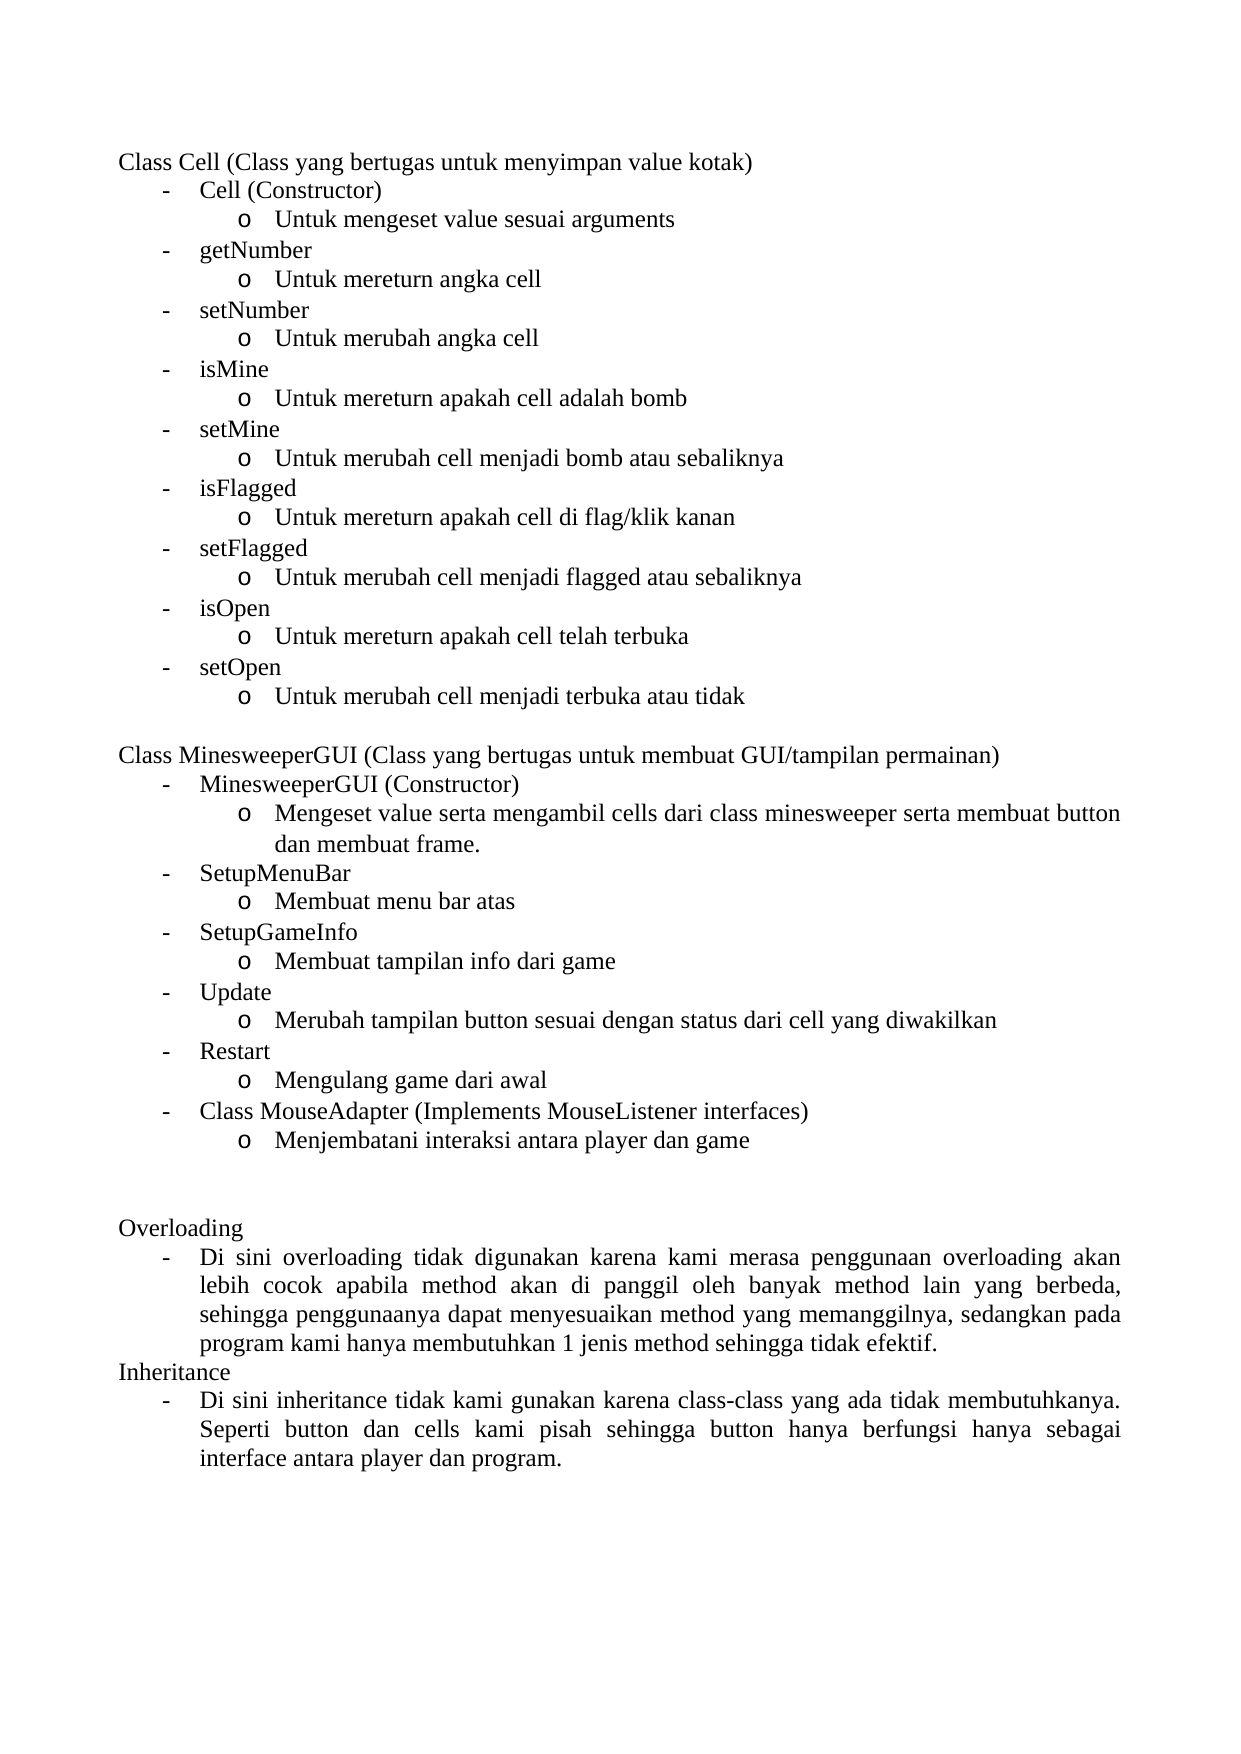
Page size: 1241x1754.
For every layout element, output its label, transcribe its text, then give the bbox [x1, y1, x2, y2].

list MinesweeperGUI (Constructor) [162, 769, 1122, 798]
list Untuk mereturn angka cell [237, 264, 1122, 295]
list Di sini inheritance tidak kami gunakan karena class-class yang ada tidak membutuhkanya. Seperti button dan cells kami pisah sehingga button hanya berfungsi hanya sebagai interface antara player dan program. [162, 1386, 1122, 1472]
list Update [162, 977, 1122, 1006]
list getNumber [162, 235, 1122, 264]
list Restart [162, 1036, 1122, 1065]
list Untuk merubah cell menjadi flagged atau sebaliknya [237, 562, 1122, 593]
list Membuat tampilan info dari game [237, 946, 1122, 977]
text Overloading [118, 1213, 1122, 1242]
list Untuk merubah cell menjadi terbuka atau tidak [237, 681, 1122, 712]
list Merubah tampilan button sesuai dengan status dari cell yang diwakilkan [237, 1006, 1122, 1036]
list isFlagged [162, 473, 1122, 502]
list SetupMenuBar [162, 858, 1122, 886]
list setNumber [162, 295, 1122, 323]
list Untuk mengeset value sesuai arguments [237, 204, 1122, 235]
list Cell (Constructor) [162, 176, 1122, 204]
list Untuk mereturn apakah cell di flag/klik kanan [237, 502, 1122, 533]
text Class Cell (Class yang bertugas untuk menyimpan value kotak) [118, 147, 1122, 176]
list Class MouseAdapter (Implements MouseListener interfaces) [162, 1096, 1122, 1125]
list Membuat menu bar atas [237, 886, 1122, 917]
list SetupGameInfo [162, 917, 1122, 946]
list Menjembatani interaksi antara player dan game [237, 1125, 1122, 1156]
list setFlagged [162, 533, 1122, 562]
list Untuk mereturn apakah cell adalah bomb [237, 383, 1122, 414]
list setMine [162, 414, 1122, 443]
list Mengeset value serta mengambil cells dari class minesweeper serta membuat button dan membuat frame. [237, 798, 1122, 858]
list isOpen [162, 593, 1122, 621]
list setOpen [162, 652, 1122, 681]
list Untuk merubah cell menjadi bomb atau sebaliknya [237, 443, 1122, 473]
text Class MinesweeperGUI (Class yang bertugas untuk membuat GUI/tampilan permainan) [118, 741, 1122, 769]
list isMine [162, 354, 1122, 383]
list Di sini overloading tidak digunakan karena kami merasa penggunaan overloading akan lebih cocok apabila method akan di panggil oleh banyak method lain yang berbeda, sehingga penggunaanya dapat menyesuaikan method yang memanggilnya, sedangkan pada program kami hanya membutuhkan 1 jenis method sehingga tidak efektif. [162, 1242, 1122, 1357]
list Untuk merubah angka cell [237, 323, 1122, 354]
list Untuk mereturn apakah cell telah terbuka [237, 621, 1122, 652]
text Inheritance [118, 1357, 1122, 1386]
list Mengulang game dari awal [237, 1065, 1122, 1096]
